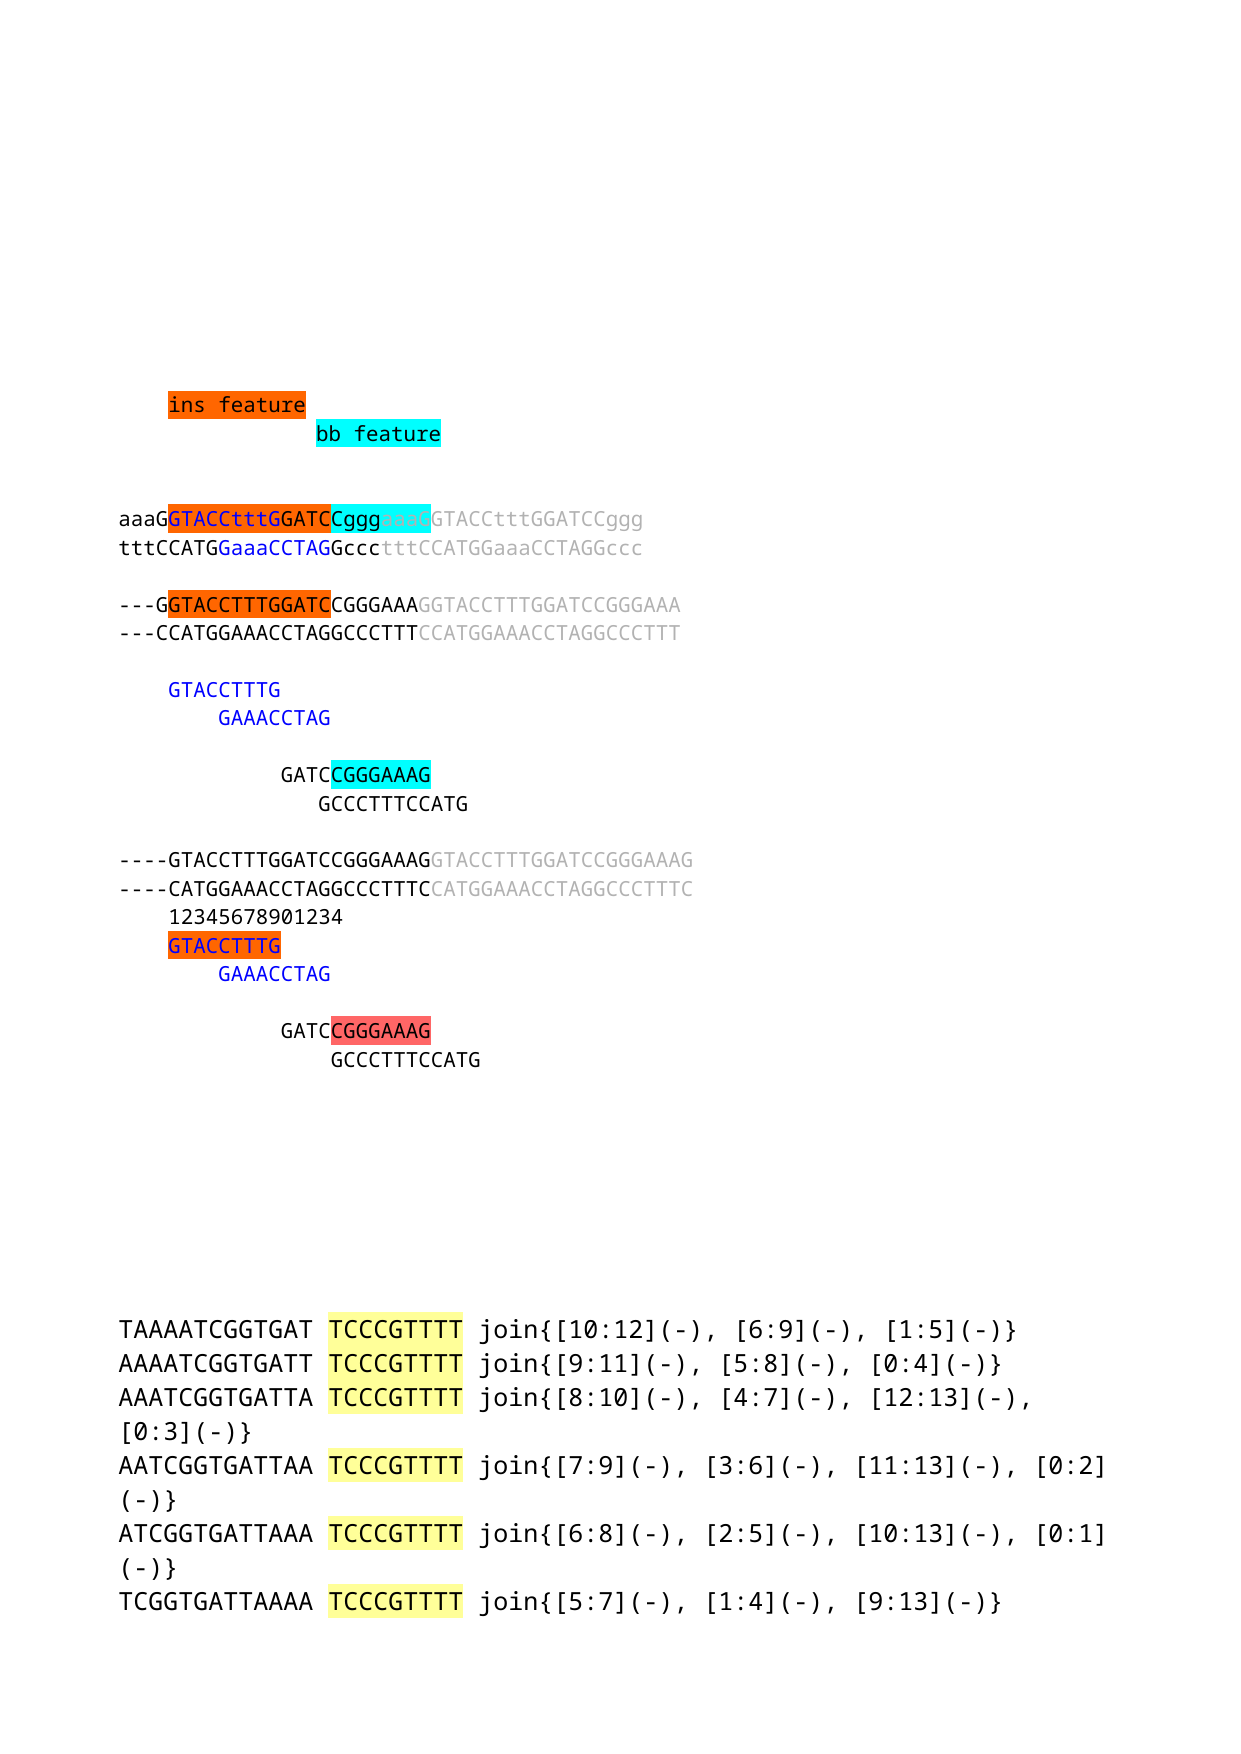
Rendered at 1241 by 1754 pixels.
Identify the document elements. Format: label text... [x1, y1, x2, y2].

text GATCCGGGAAAG [118, 760, 1122, 789]
text ---GGTACCTTTGGATCCGGGAAAGGTACCTTTGGATCCGGGAAA [118, 590, 1122, 618]
text GTACCTTTG [118, 675, 1122, 703]
text GCCCTTTCCATG [118, 1045, 1122, 1073]
text 12345678901234 [118, 902, 1122, 931]
text GATCCGGGAAAG [118, 1016, 1122, 1045]
text tttCCATGGaaaCCTAGGccctttCCATGGaaaCCTAGGccc [118, 533, 1122, 561]
text GAAACCTAG [118, 959, 1122, 988]
text ----CATGGAAACCTAGGCCCTTTCCATGGAAACCTAGGCCCTTTC [118, 874, 1122, 902]
text ----GTACCTTTGGATCCGGGAAAGGTACCTTTGGATCCGGGAAAG [118, 846, 1122, 874]
text ins feature [118, 391, 1122, 419]
text aaaGGTACCtttGGATCCgggaaaGGTACCtttGGATCCggg [118, 504, 1122, 533]
text AATCGGTGATTAA TCCCGTTTT join{[7:9](-), [3:6](-), [11:13](-), [0:2](-)} [118, 1448, 1122, 1516]
text AAATCGGTGATTA TCCCGTTTT join{[8:10](-), [4:7](-), [12:13](-), [0:3](-)} [118, 1380, 1122, 1448]
text TCGGTGATTAAAA TCCCGTTTT join{[5:7](-), [1:4](-), [9:13](-)} [118, 1584, 1122, 1618]
text AAAATCGGTGATT TCCCGTTTT join{[9:11](-), [5:8](-), [0:4](-)} [118, 1346, 1122, 1380]
text GCCCTTTCCATG [118, 789, 1122, 817]
text GTACCTTTG [118, 931, 1122, 959]
text ---CCATGGAAACCTAGGCCCTTTCCATGGAAACCTAGGCCCTTT [118, 618, 1122, 647]
text GAAACCTAG [118, 703, 1122, 732]
text ATCGGTGATTAAA TCCCGTTTT join{[6:8](-), [2:5](-), [10:13](-), [0:1](-)} [118, 1516, 1122, 1584]
text TAAAATCGGTGAT TCCCGTTTT join{[10:12](-), [6:9](-), [1:5](-)} [118, 1312, 1122, 1346]
text bb feature [118, 419, 1122, 447]
